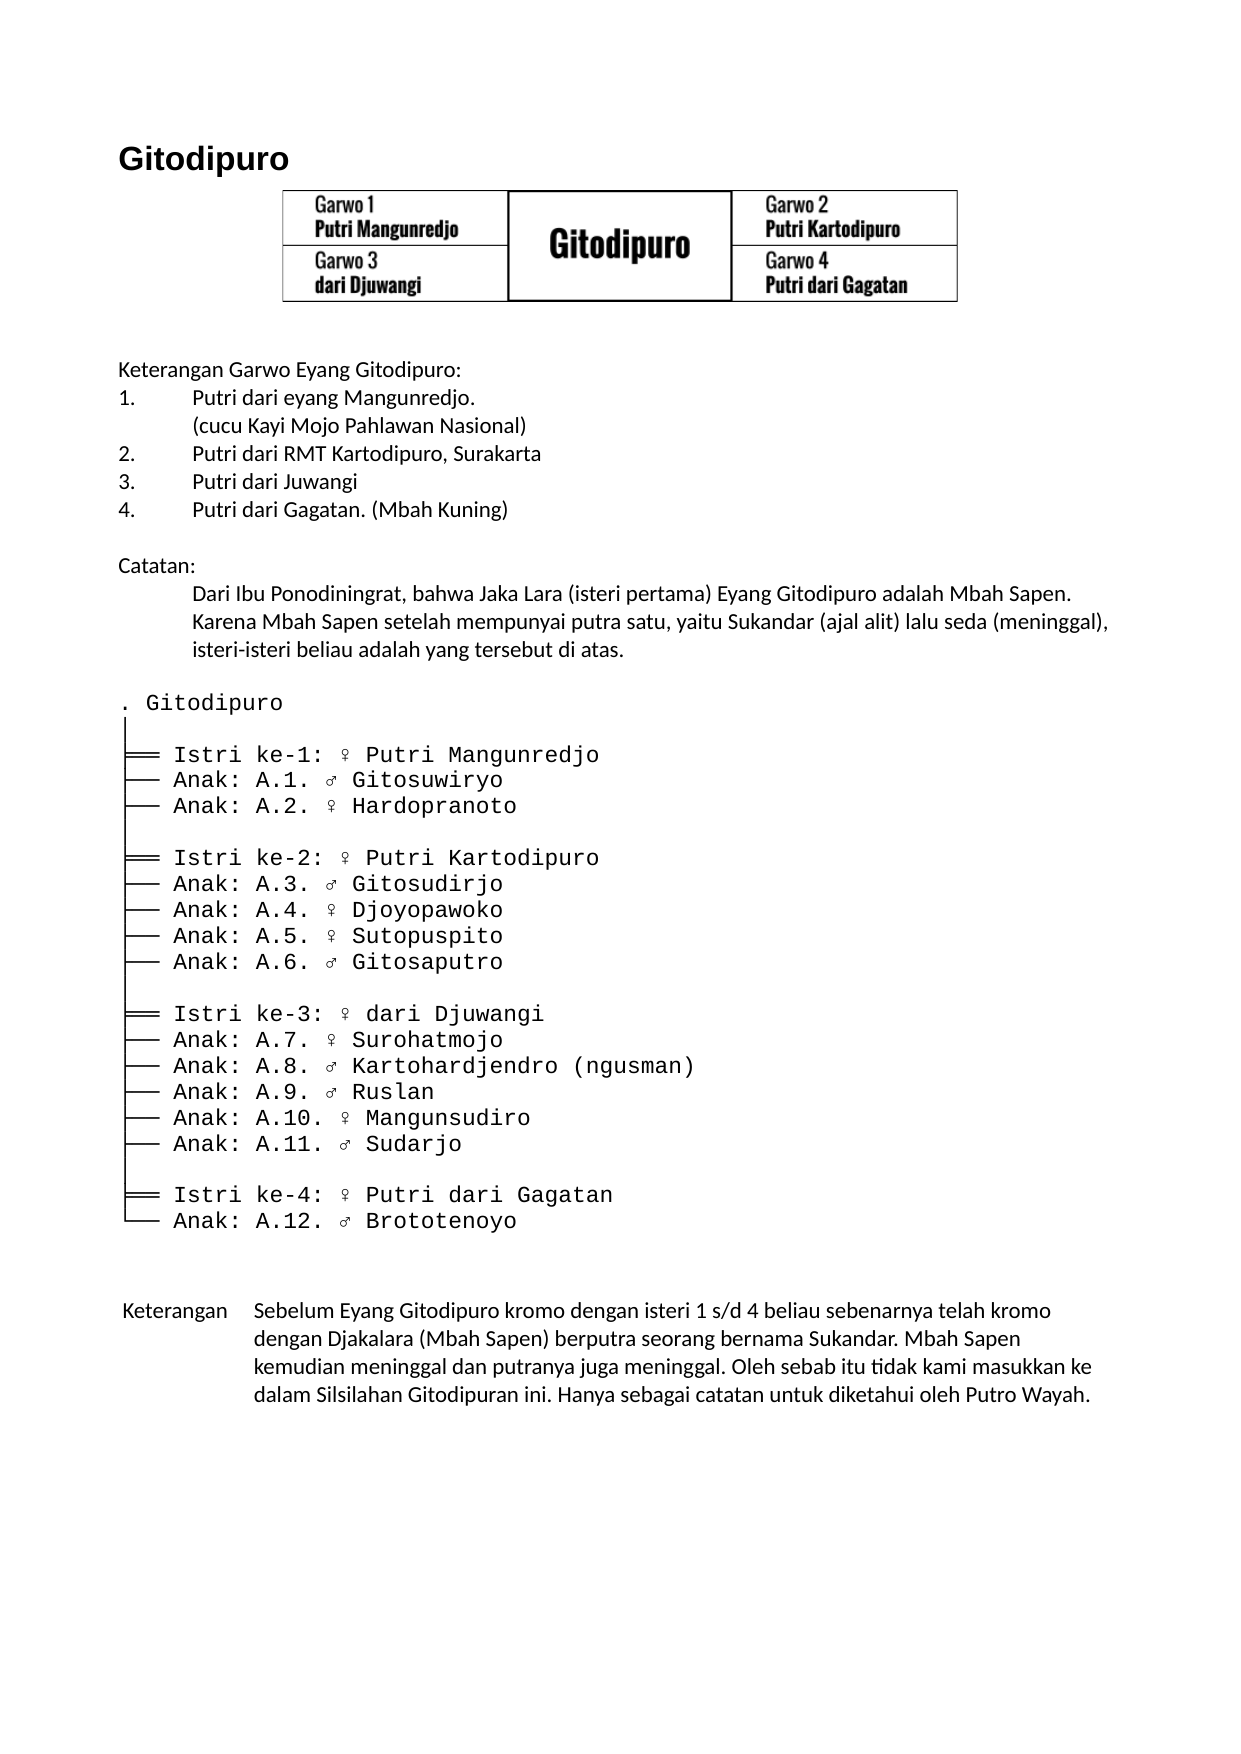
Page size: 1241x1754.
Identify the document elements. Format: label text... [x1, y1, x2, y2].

text ╞══ Istri ke-2: ♀ Putri Kartodipuro [126, 847, 1122, 873]
text ╞══ Istri ke-4: ♀ Putri dari Gagatan [126, 1184, 1122, 1210]
text . Gitodipuro [118, 691, 1122, 717]
text │ [118, 1158, 124, 1184]
text │ [126, 821, 1122, 847]
table_header Sebelum Eyang Gitodipuro kromo dengan isteri 1 s/d 4 beliau sebenarnya telah kromo dengan Djakalara (Mbah Sapen) berputra seorang bernama Sukandar. Mbah Sapen kemudian meninggal dan putranya juga meninggal. Oleh sebab itu tidak kami masukkan ke dalam Silsilahan Gitodipuran ini. Hanya sebagai catatan untuk diketahui oleh Putro Wayah. [249, 1292, 1123, 1440]
text Catatan: [118, 551, 1122, 579]
subtitle Gitodipuro [118, 139, 1122, 178]
text Keterangan Garwo Eyang Gitodipuro: [118, 355, 1122, 383]
text Karena Mbah Sapen setelah mempunyai putra satu, yaitu Sukandar (ajal alit) lalu seda (meninggal), [118, 607, 1122, 635]
text ├── Anak: A.5. ♀ Sutopuspito [126, 924, 1122, 950]
text ├── Anak: A.1. ♂ Gitosuwiryo [126, 769, 1122, 795]
text ├── Anak: A.9. ♂ Ruslan [126, 1080, 1122, 1106]
text Dari Ibu Ponodiningrat, bahwa Jaka Lara (isteri pertama) Eyang Gitodipuro adalah Mbah Sapen. [118, 579, 1122, 607]
text ├── Anak: A.11. ♂ Sudarjo [126, 1132, 1122, 1158]
text ├── Anak: A.6. ♂ Gitosaputro [126, 950, 1122, 976]
text ├── Anak: A.2. ♀ Hardopranoto [126, 795, 1122, 821]
text │ [118, 821, 124, 847]
text ├── Anak: A.8. ♂ Kartohardjendro (ngusman) [126, 1054, 1122, 1080]
text 1. Putri dari eyang Mangunredjo. [118, 383, 1122, 411]
text │ [126, 717, 1122, 743]
text ├── Anak: A.4. ♀ Djoyopawoko [126, 898, 1122, 924]
text │ [126, 976, 1122, 1002]
text ├── Anak: A.10. ♀ Mangunsudiro [126, 1106, 1122, 1132]
text isteri-isteri beliau adalah yang tersebut di atas. [118, 635, 1122, 663]
text 3. Putri dari Juwangi [118, 467, 1122, 495]
text ╞══ Istri ke-1: ♀ Putri Mangunredjo [126, 743, 1122, 769]
text ╞══ Istri ke-3: ♀ dari Djuwangi [126, 1002, 1122, 1028]
text ├── Anak: A.7. ♀ Surohatmojo [126, 1028, 1122, 1054]
text │ [118, 717, 124, 743]
text (cucu Kayi Mojo Pahlawan Nasional) [118, 411, 1122, 439]
text ├── Anak: A.3. ♂ Gitosudirjo [126, 873, 1122, 898]
table_header Keterangan [118, 1292, 249, 1440]
text 2. Putri dari RMT Kartodipuro, Surakarta [118, 439, 1122, 467]
text └── Anak: A.12. ♂ Brototenoyo [118, 1210, 1122, 1236]
text │ [126, 1158, 1122, 1184]
picture [282, 190, 958, 302]
text 4. Putri dari Gagatan. (Mbah Kuning) [118, 495, 1122, 523]
text │ [118, 976, 124, 1002]
